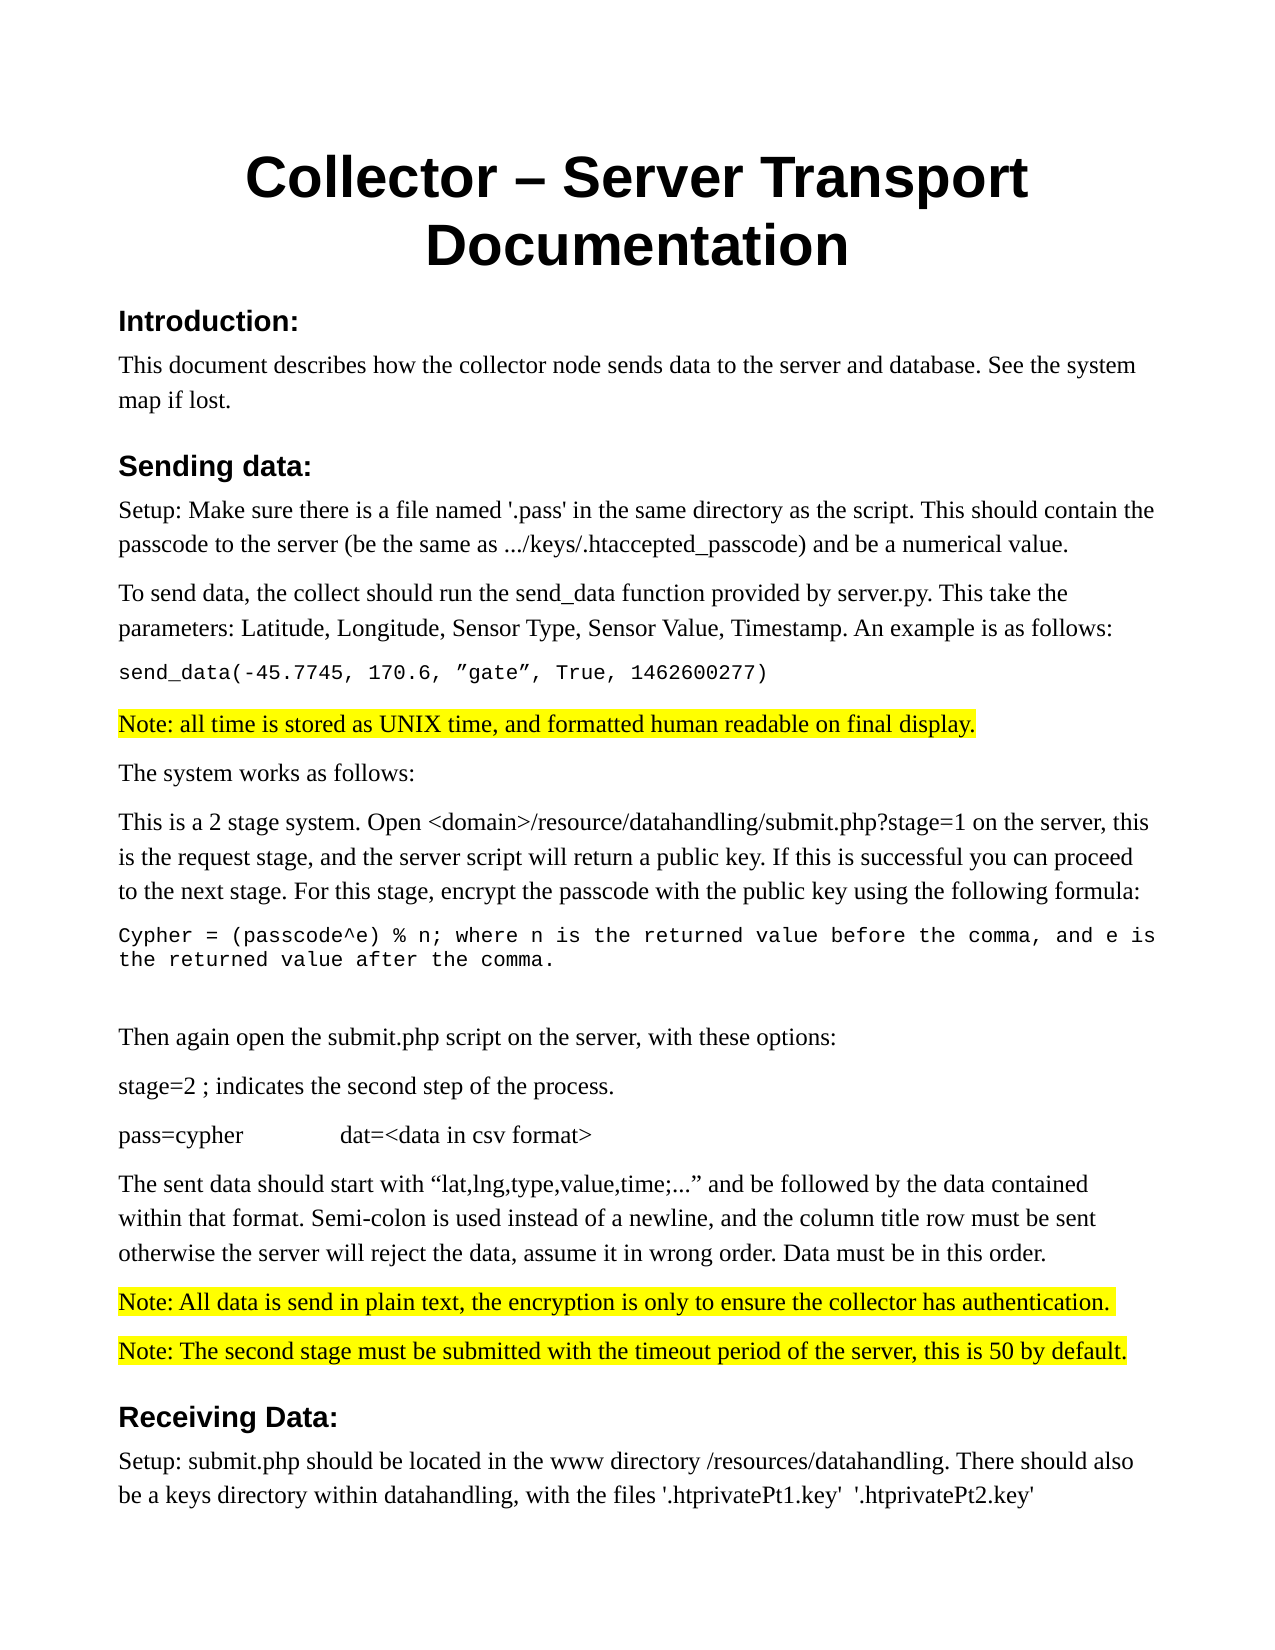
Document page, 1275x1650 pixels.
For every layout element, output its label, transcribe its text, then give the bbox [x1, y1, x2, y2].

text Cypher = (passcode^e) % n; where n is the returned value before the comma, and e is the returned value after the comma. [118, 926, 1157, 973]
text Note: all time is stored as UNIX time, and formatted human readable on final display. [118, 709, 1157, 738]
subtitle Sending data: [118, 449, 1157, 482]
text send_data(-45.7745, 170.6, ”gate”, True, 1462600277) [118, 662, 1157, 686]
text stage=2 ; indicates the second step of the process. [118, 1071, 1157, 1100]
text Setup: submit.php should be located in the www directory /resources/datahandling. There should also be a keys directory within datahandling, with the files '.htprivatePt1.key' '.htprivatePt2.key' [118, 1446, 1157, 1509]
text Setup: Make sure there is a file named '.pass' in the same directory as the script. This should contain the passcode to the server (be the same as .../keys/.htaccepted_passcode) and be a numerical value. [118, 495, 1157, 558]
text Then again open the submit.php script on the server, with these options: [118, 1022, 1157, 1051]
text Note: All data is send in plain text, the encryption is only to ensure the collector has authentication. [118, 1287, 1157, 1316]
text The system works as follows: [118, 758, 1157, 787]
text pass=cypher dat=<data in csv format> [118, 1120, 1157, 1149]
text Note: The second stage must be submitted with the timeout period of the server, this is 50 by default. [118, 1336, 1157, 1365]
text This document describes how the collector node sends data to the server and database. See the system map if lost. [118, 351, 1157, 414]
subtitle Receiving Data: [118, 1400, 1157, 1433]
title Collector – Server Transport Documentation [118, 143, 1157, 277]
text To send data, the collect should run the send_data function provided by server.py. This take the parameters: Latitude, Longitude, Sensor Type, Sensor Value, Timestamp. An example is as follows: [118, 578, 1157, 642]
text This is a 2 stage system. Open <domain>/resource/datahandling/submit.php?stage=1 on the server, this is the request stage, and the server script will return a public key. If this is successful you can proceed to the next stage. For this stage, encrypt the passcode with the public key using the following formula: [118, 807, 1157, 905]
text The sent data should start with “lat,lng,type,value,time;...” and be followed by the data contained within that format. Semi-colon is used instead of a newline, and the column title row must be sent otherwise the server will reject the data, assume it in wrong order. Data must be in this order. [118, 1169, 1157, 1267]
subtitle Introduction: [118, 304, 1157, 338]
